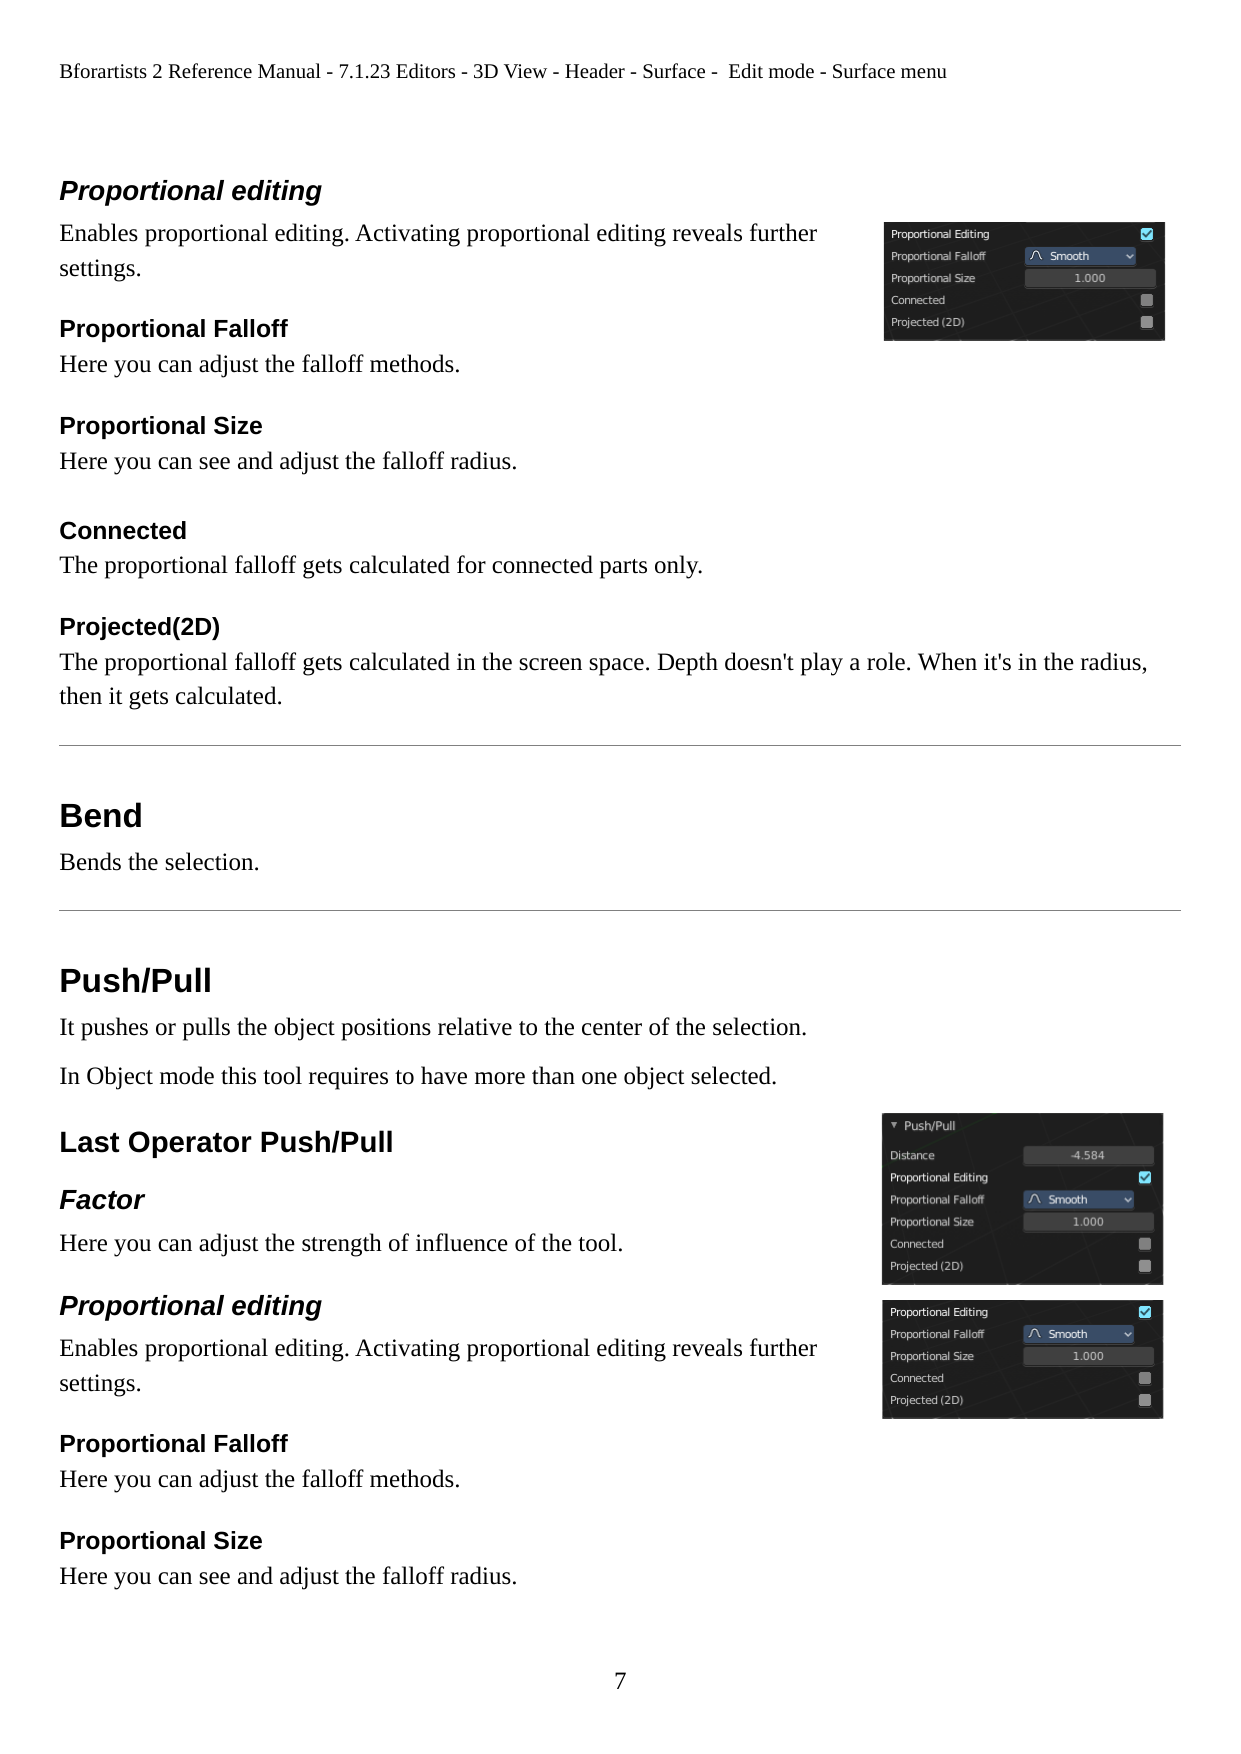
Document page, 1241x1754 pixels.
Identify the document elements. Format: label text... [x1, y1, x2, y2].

text The proportional falloff gets calculated for connected parts only. [59, 551, 1181, 579]
subtitle Projected(2D) [59, 612, 1181, 641]
subtitle Proportional Size [59, 1526, 1181, 1554]
text Bends the selection. [59, 847, 1181, 875]
text Enables proportional editing. Activating proportional editing reveals further settings. [59, 1333, 882, 1397]
picture [883, 222, 1166, 341]
subtitle Proportional Falloff [59, 314, 1181, 343]
text The proportional falloff gets calculated in the screen space. Depth doesn't play a role. When it's in the radius, then it gets calculated. [59, 647, 1181, 710]
text Here you can adjust the falloff methods. [59, 1464, 1181, 1493]
subtitle Factor [59, 1183, 881, 1215]
subtitle Proportional editing [59, 174, 1181, 206]
subtitle Proportional Falloff [59, 1429, 1181, 1458]
text Here you can see and adjust the falloff radius. [59, 1561, 1181, 1589]
text Enables proportional editing. Activating proportional editing reveals further settings. [59, 218, 1181, 282]
subtitle [1164, 1183, 1181, 1215]
text It pushes or pulls the object positions relative to the center of the selection. [59, 1012, 1181, 1041]
picture [882, 1300, 1164, 1419]
subtitle Connected [59, 516, 1181, 544]
subtitle Proportional editing [59, 1289, 1181, 1321]
subtitle Last Operator Push/Pull [59, 1124, 881, 1158]
text Here you can see and adjust the falloff radius. [59, 446, 1181, 474]
subtitle Proportional Size [59, 411, 1181, 439]
subtitle [1164, 1124, 1181, 1158]
text In Object mode this tool requires to have more than one object selected. [59, 1061, 1181, 1089]
subtitle Push/Pull [59, 961, 1181, 999]
picture [881, 1113, 1164, 1285]
subtitle Bend [59, 795, 1181, 834]
text Here you can adjust the strength of influence of the tool. [59, 1228, 881, 1256]
text Here you can adjust the falloff methods. [59, 349, 1181, 378]
